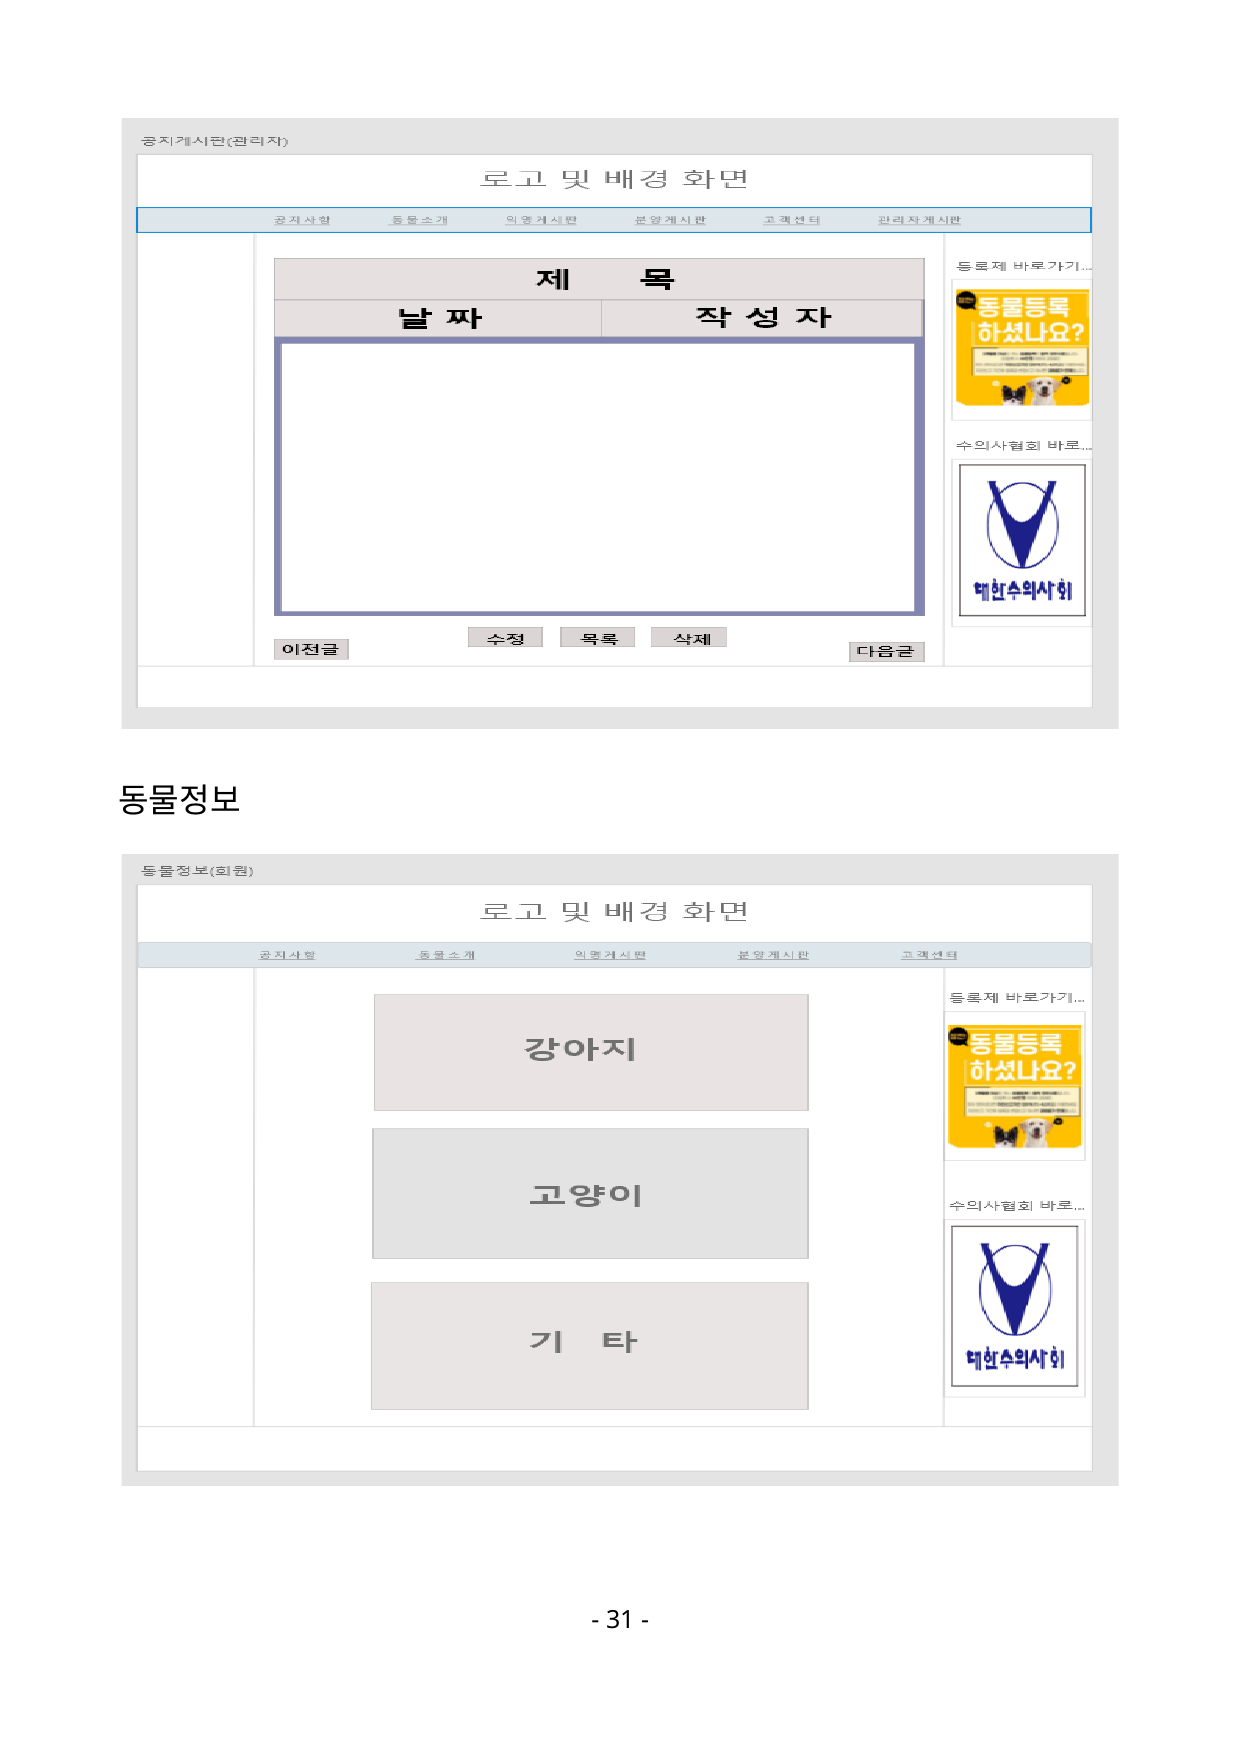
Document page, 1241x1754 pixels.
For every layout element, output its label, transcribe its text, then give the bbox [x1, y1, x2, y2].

text 동물정보 [118, 774, 1122, 822]
picture [121, 854, 1119, 1486]
picture [121, 118, 1119, 729]
